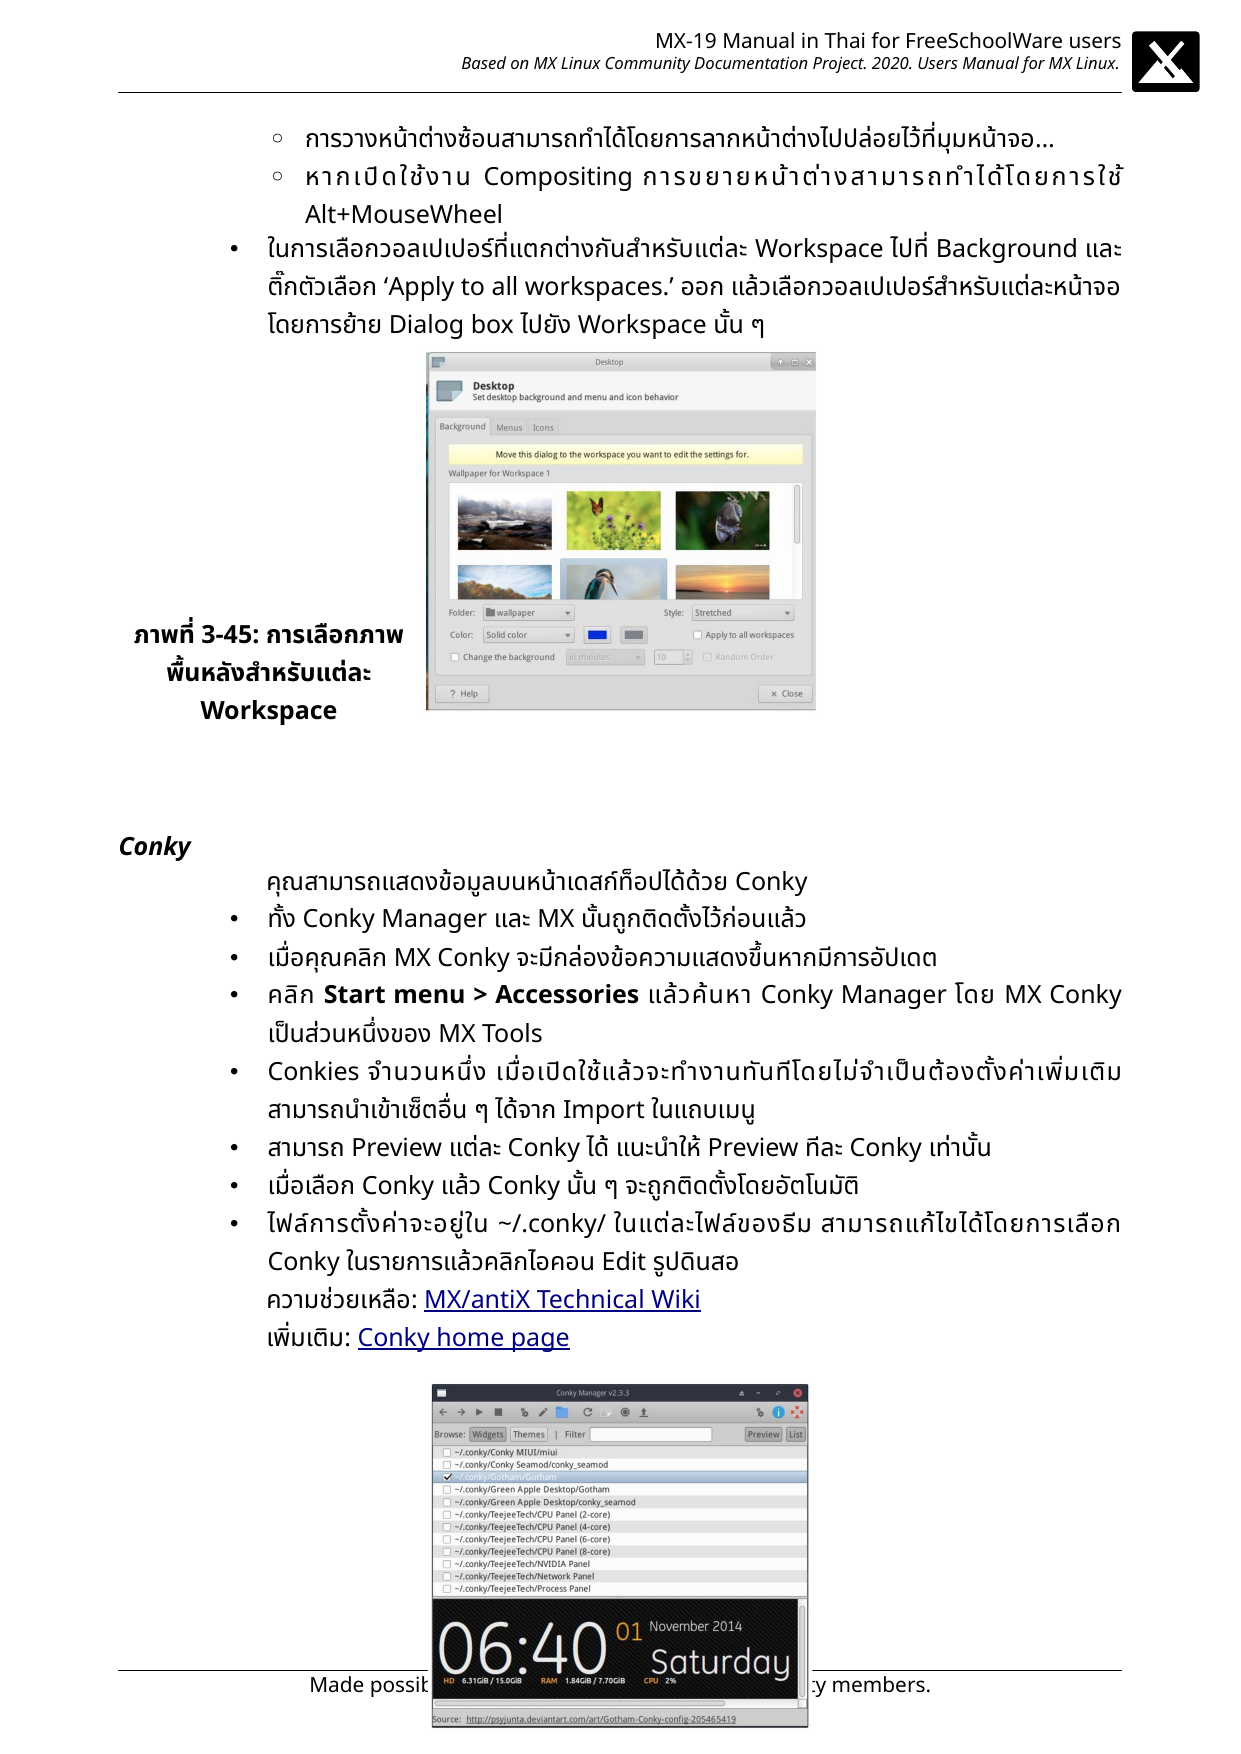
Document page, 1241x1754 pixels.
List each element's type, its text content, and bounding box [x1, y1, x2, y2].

list การวางหน้าต่างซ้อนสามารถทำได้โดยการลากหน้าต่างไปปล่อยไว้ที่มุมหน้าจอ… [267, 121, 1122, 158]
list เมื่อเลือก Conky แล้ว Conky นั้น ๆ จะถูกติดตั้งโดยอัตโนมัติ [230, 1167, 1122, 1205]
text ภาพที่ 3-45: การเลือกภาพพื้นหลังสำหรับแต่ละ Workspace [118, 617, 1122, 727]
text ความช่วยเหลือ: MX/antiX Technical Wiki [118, 1281, 1122, 1319]
list ไฟล์การตั้งค่าจะอยู่ใน ~/.conky/ ในแต่ละไฟล์ของธีม สามารถแก้ไขได้โดยการเลือก Conky ในรายการแล้วคลิกไอคอน Edit รูปดินสอ [230, 1205, 1122, 1281]
list เมื่อคุณคลิก MX Conky จะมีกล่องข้อความแสดงขึ้นหากมีการอัปเดต [230, 939, 1122, 977]
text คุณสามารถแสดงข้อมูลบนหน้าเดสก์ท็อปได้ด้วย Conky [118, 863, 1122, 901]
text เพิ่มเติม: Conky home page [118, 1319, 1122, 1357]
list Conkies จำนวนหนึ่ง เมื่อเปิดใช้แล้วจะทำงานทันทีโดยไม่จำเป็นต้องตั้งค่าเพิ่มเติม สามารถนำเข้าเซ็ตอื่น ๆ ได้จาก Import ในแถบเมนู [230, 1053, 1122, 1129]
picture [427, 1379, 813, 1732]
list สามารถ Preview แต่ละ Conky ได้ แนะนำให้ Preview ทีละ Conky เท่านั้น [230, 1129, 1122, 1167]
text Conky [118, 829, 1122, 863]
list ทั้ง Conky Manager และ MX นั้นถูกติดตั้งไว้ก่อนแล้ว [230, 901, 1122, 939]
picture [419, 344, 821, 718]
list ในการเลือกวอลเปเปอร์ที่แตกต่างกันสำหรับแต่ละ Workspace ไปที่ Background และติ๊กตัวเลือก ‘Apply to all workspaces.’ ออก แล้วเลือกวอลเปเปอร์สำหรับแต่ละหน้าจอโดยการย้าย Dialog box ไปยัง Workspace นั้น ๆ [230, 230, 1122, 344]
list คลิก Start menu > Accessories แล้วค้นหา Conky Manager โดย MX Conky เป็นส่วนหนึ่งของ MX Tools [230, 977, 1122, 1053]
list หากเปิดใช้งาน Compositing การขยายหน้าต่างสามารถทำได้โดยการใช้ Alt+MouseWheel [267, 158, 1122, 230]
